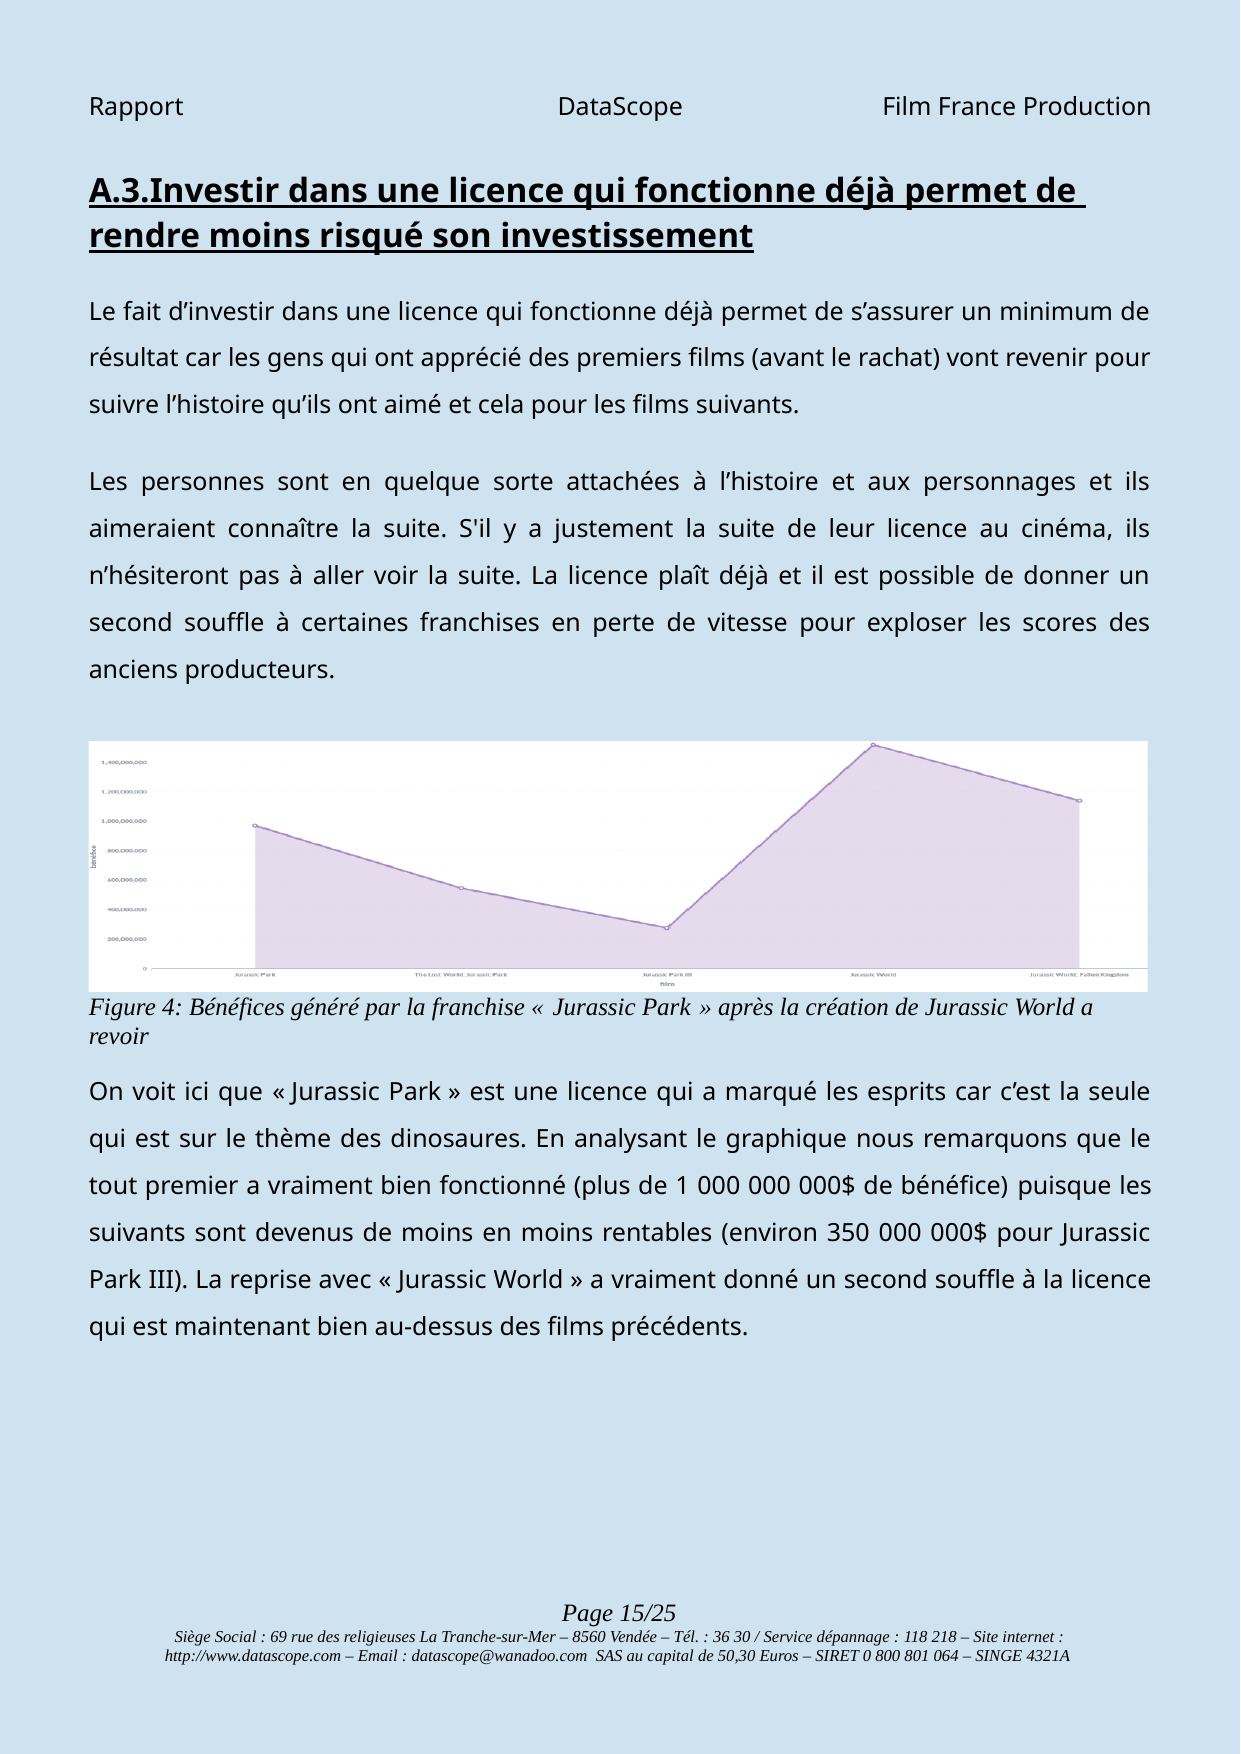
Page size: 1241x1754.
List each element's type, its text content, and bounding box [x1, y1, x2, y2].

text Le fait d’investir dans une licence qui fonctionne déjà permet de s’assurer un minimum de résultat car les gens qui ont apprécié des premiers films (avant le rachat) vont revenir pour suivre l’histoire qu’ils ont aimé et cela pour les films suivants. [88, 293, 1152, 421]
subtitle A.3.Investir dans une licence qui fonctionne déjà permet de rendre moins risqué son investissement [88, 167, 1152, 258]
text On voit ici que « Jurassic Park » est une licence qui a marqué les esprits car c’est la seule qui est sur le thème des dinosaures. En analysant le graphique nous remarquons que le tout premier a vraiment bien fonctionné (plus de 1 000 000 000$ de bénéfice) puisque les suivants sont devenus de moins en moins rentables (environ 350 000 000$ pour Jurassic Park III). La reprise avec « Jurassic World » a vraiment donné un second souffle à la licence qui est maintenant bien au-dessus des films précédents. [88, 1074, 1152, 1343]
text Les personnes sont en quelque sorte attachées à l’histoire et aux personnages et ils aimeraient connaître la suite. S'il y a justement la suite de leur licence au cinéma, ils n’hésiteront pas à aller voir la suite. La licence plaît déjà et il est possible de donner un second souffle à certaines franchises en perte de vitesse pour exploser les scores des anciens producteurs. [88, 463, 1152, 686]
picture [88, 741, 1148, 992]
text Figure 4: Bénéfices généré par la franchise « Jurassic Park » après la création de Jurassic World a revoir [88, 992, 1147, 1049]
